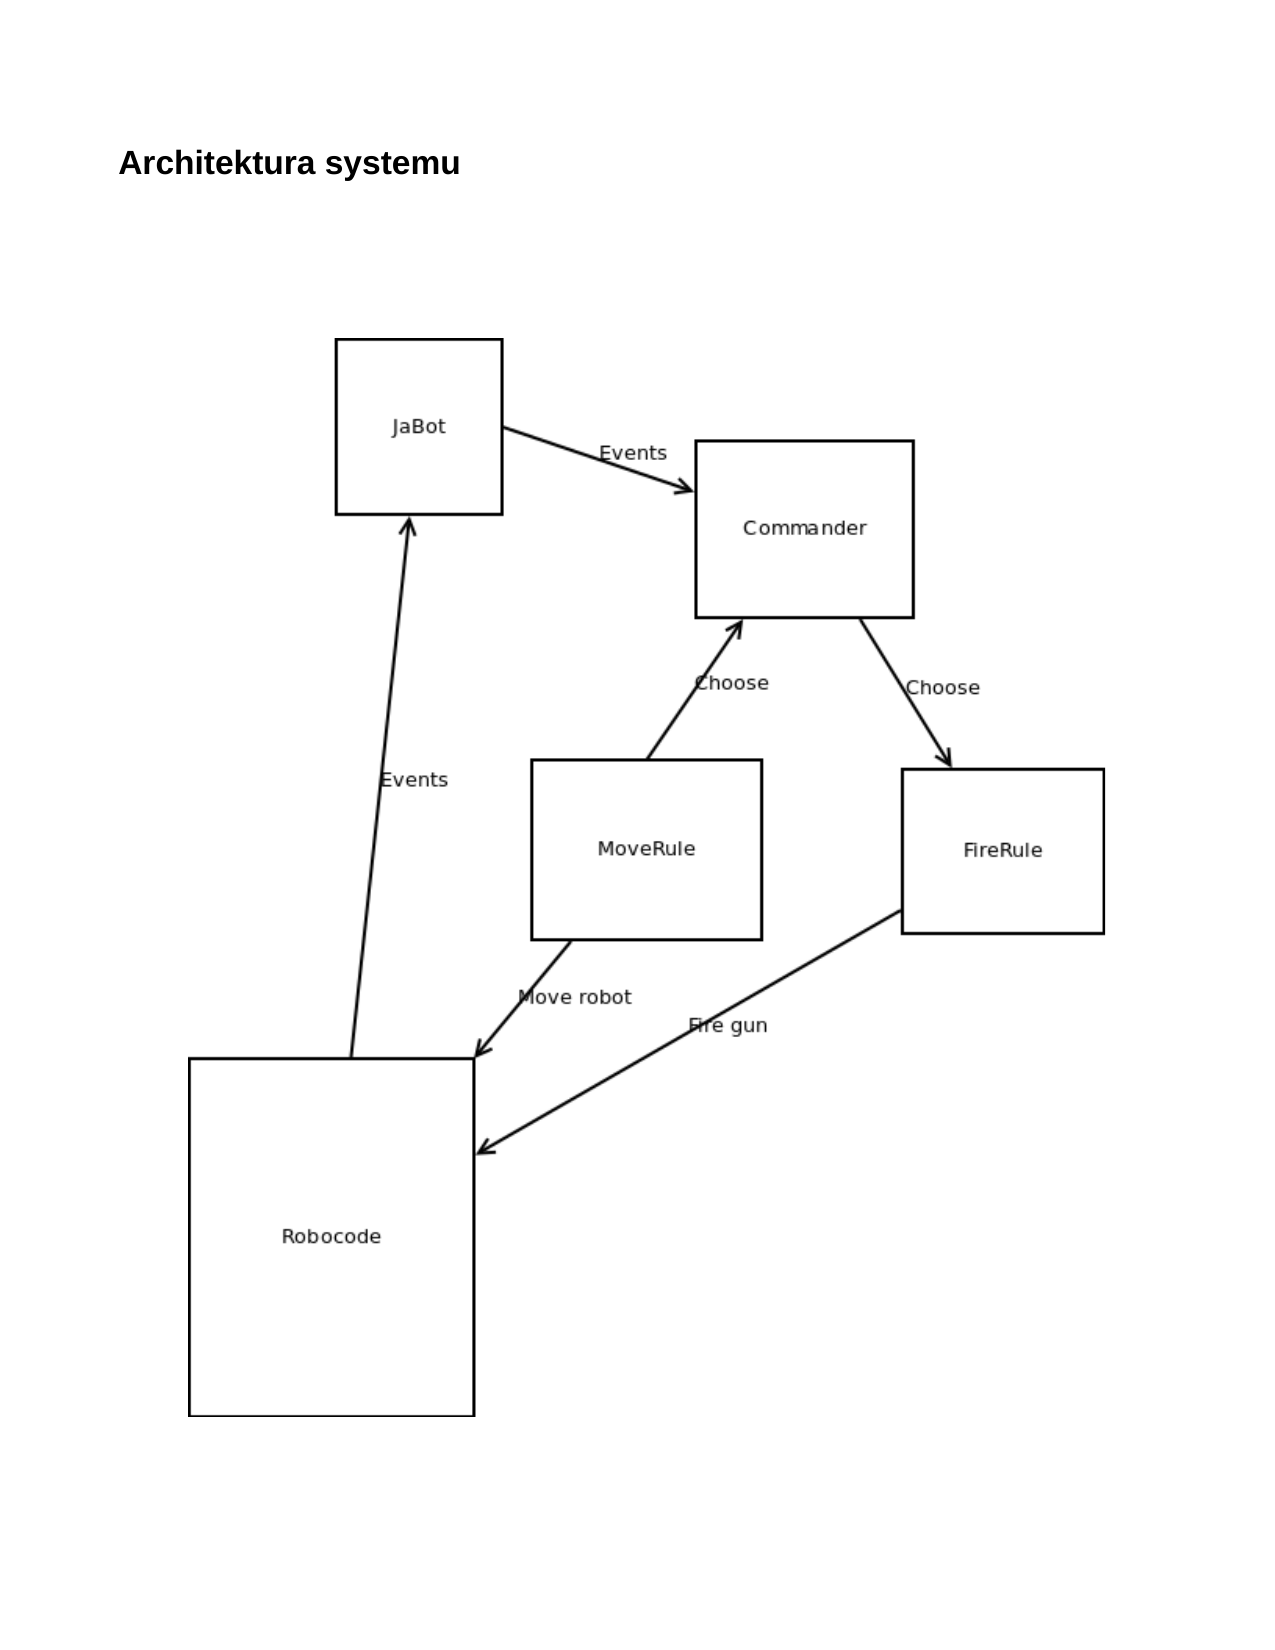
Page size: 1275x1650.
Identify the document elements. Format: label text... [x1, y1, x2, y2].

subtitle Architektura systemu [118, 143, 1157, 182]
picture [188, 338, 1106, 1417]
